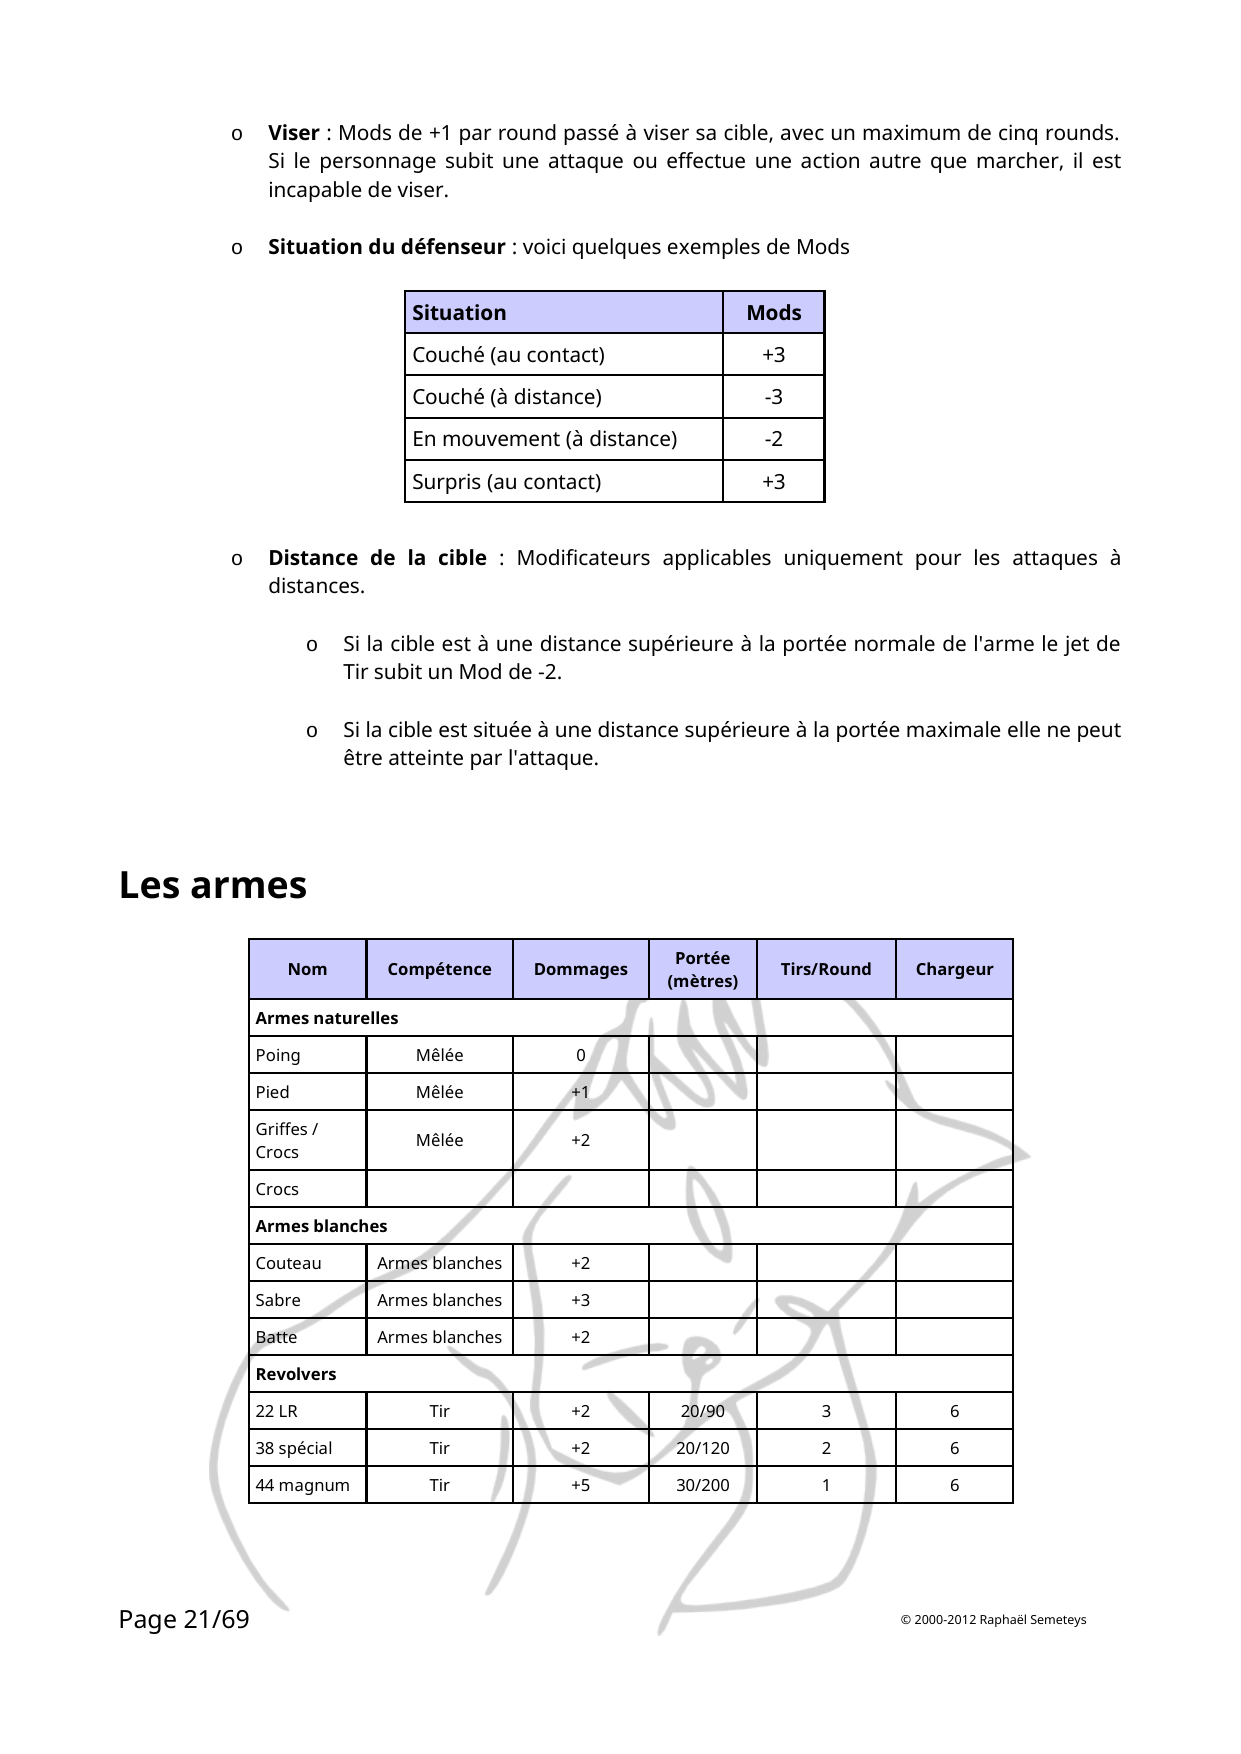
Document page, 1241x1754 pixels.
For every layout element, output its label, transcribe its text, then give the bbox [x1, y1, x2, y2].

table_cell +2 [514, 1319, 648, 1354]
table_cell [758, 1171, 895, 1206]
table_cell [758, 1074, 895, 1109]
table_cell Couché (au contact) [406, 334, 722, 374]
table_cell +2 [514, 1111, 648, 1169]
list Si la cible est à une distance supérieure à la portée normale de l'arme le jet de Tir subit un Mod de -2. [306, 629, 1122, 686]
table_header Situation [406, 292, 722, 332]
table_cell Tir [368, 1430, 512, 1465]
table_cell [897, 1245, 1012, 1280]
table_cell Armes blanches [368, 1319, 512, 1354]
table_cell En mouvement (à distance) [406, 419, 722, 459]
table_cell +5 [514, 1467, 648, 1502]
list Situation du défenseur : voici quelques exemples de Mods [231, 232, 1122, 261]
table_cell Mêlée [368, 1074, 512, 1109]
table_cell +2 [514, 1393, 648, 1428]
table_cell 30/200 [650, 1467, 756, 1502]
table_cell 6 [897, 1467, 1012, 1502]
table_cell Revolvers [250, 1356, 1012, 1391]
list Si la cible est située à une distance supérieure à la portée maximale elle ne peut être atteinte par l'attaque. [306, 715, 1122, 771]
table_cell [897, 1171, 1012, 1206]
table_cell [897, 1111, 1012, 1169]
table_header Mods [724, 292, 823, 332]
table_cell Tir [368, 1467, 512, 1502]
table_cell [758, 1245, 895, 1280]
table_cell 22 LR [250, 1393, 365, 1428]
table_cell [650, 1319, 756, 1354]
table_cell 20/120 [650, 1430, 756, 1465]
table_cell [650, 1245, 756, 1280]
table_cell [758, 1319, 895, 1354]
table_cell [650, 1111, 756, 1169]
table_cell Tir [368, 1393, 512, 1428]
table_cell +2 [514, 1245, 648, 1280]
table_cell Poing [250, 1037, 365, 1072]
table_cell +2 [514, 1430, 648, 1465]
list Viser : Mods de +1 par round passé à viser sa cible, avec un maximum de cinq rounds. Si le personnage subit une attaque ou effectue une action autre que marcher, il est incapable de viser. [231, 118, 1122, 203]
table_cell [897, 1074, 1012, 1109]
table_cell 20/90 [650, 1393, 756, 1428]
table_cell [897, 1319, 1012, 1354]
table_cell Armes blanches [250, 1208, 1012, 1243]
table_cell 44 magnum [250, 1467, 365, 1502]
table_cell 6 [897, 1393, 1012, 1428]
table_cell 38 spécial [250, 1430, 365, 1465]
table_cell -3 [724, 376, 823, 417]
table_cell Couteau [250, 1245, 365, 1280]
table_cell Armes blanches [368, 1245, 512, 1280]
table_cell 0 [514, 1037, 648, 1072]
table_cell Crocs [250, 1171, 365, 1206]
table_cell 1 [758, 1467, 895, 1502]
table_cell +3 [724, 334, 823, 374]
table_cell Armes naturelles [250, 1000, 1012, 1035]
table_cell [897, 1037, 1012, 1072]
table_cell Mêlée [368, 1037, 512, 1072]
table_cell [758, 1111, 895, 1169]
table_cell 3 [758, 1393, 895, 1428]
table_cell [650, 1037, 756, 1072]
table_cell 2 [758, 1430, 895, 1465]
table_header Dommages [514, 940, 648, 998]
table_cell +3 [724, 461, 823, 501]
subtitle Les armes [118, 858, 1122, 909]
table_header Compétence [368, 940, 512, 998]
picture [220, 948, 1021, 1636]
table_cell +1 [514, 1074, 648, 1109]
table_header Tirs/Round [758, 940, 895, 998]
table_cell Surpris (au contact) [406, 461, 722, 501]
table_cell [514, 1171, 648, 1206]
table_header Chargeur [897, 940, 1012, 998]
table_cell [650, 1074, 756, 1109]
table_cell [650, 1282, 756, 1317]
table_cell [650, 1171, 756, 1206]
table_cell Batte [250, 1319, 365, 1354]
table_cell -2 [724, 419, 823, 459]
table_cell 6 [897, 1430, 1012, 1465]
table_cell +3 [514, 1282, 648, 1317]
table_cell [897, 1282, 1012, 1317]
table_cell [758, 1037, 895, 1072]
table_header Nom [250, 940, 365, 998]
table_cell Pied [250, 1074, 365, 1109]
table_cell Armes blanches [368, 1282, 512, 1317]
list Distance de la cible : Modificateurs applicables uniquement pour les attaques à distances. [231, 543, 1122, 599]
table_cell Couché (à distance) [406, 376, 722, 417]
table_cell [368, 1171, 512, 1206]
table_cell Griffes / Crocs [250, 1111, 365, 1169]
table_header Portée (mètres) [650, 940, 756, 998]
table_cell Mêlée [368, 1111, 512, 1169]
table_cell Sabre [250, 1282, 365, 1317]
table_cell [758, 1282, 895, 1317]
